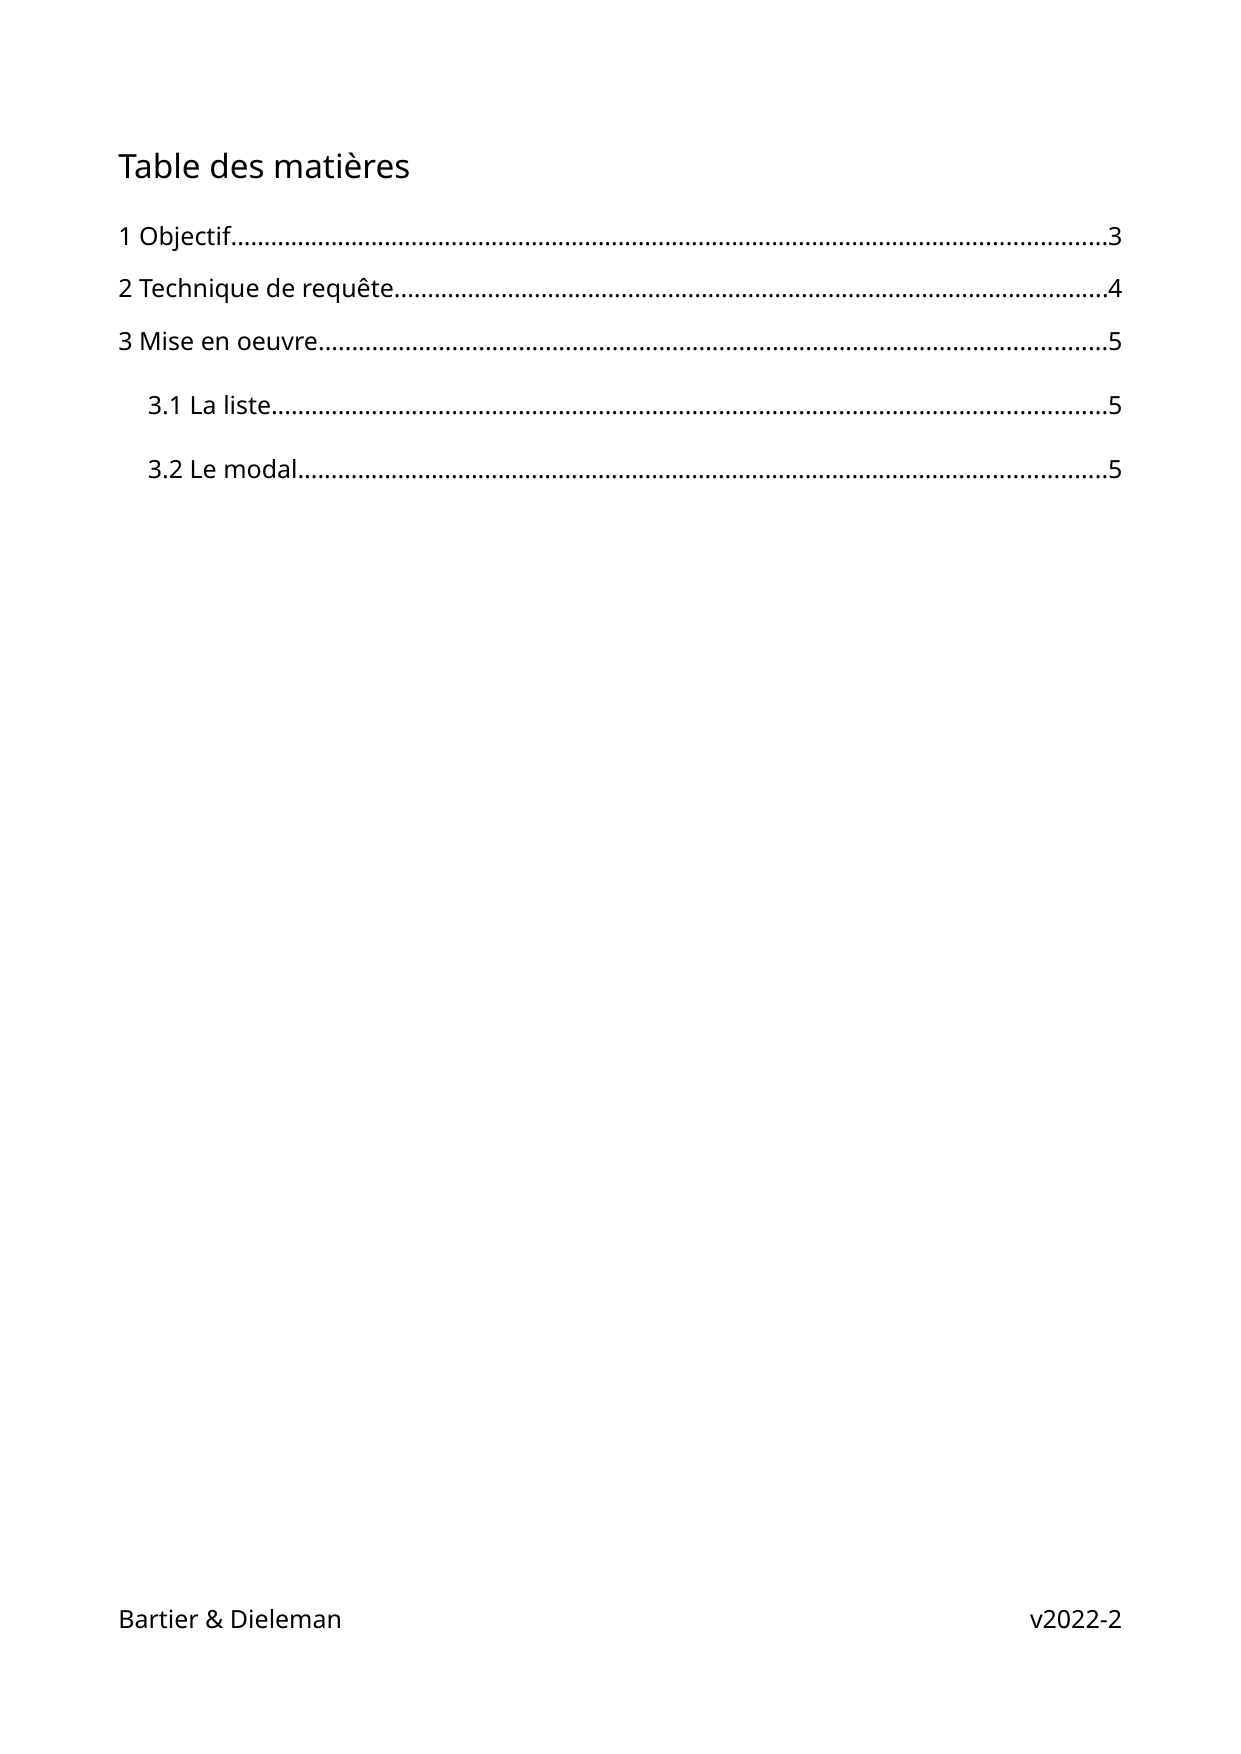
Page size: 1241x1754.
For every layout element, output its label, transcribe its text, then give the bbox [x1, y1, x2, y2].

text 3.1 La liste 5 [148, 387, 1122, 421]
text 3.2 Le modal 5 [148, 451, 1122, 485]
text 3 Mise en oeuvre 5 [118, 323, 1122, 357]
text 2 Technique de requête 4 [118, 271, 1122, 305]
subtitle Table des matières [118, 143, 1122, 188]
text 1 Objectif 3 [118, 219, 1122, 253]
